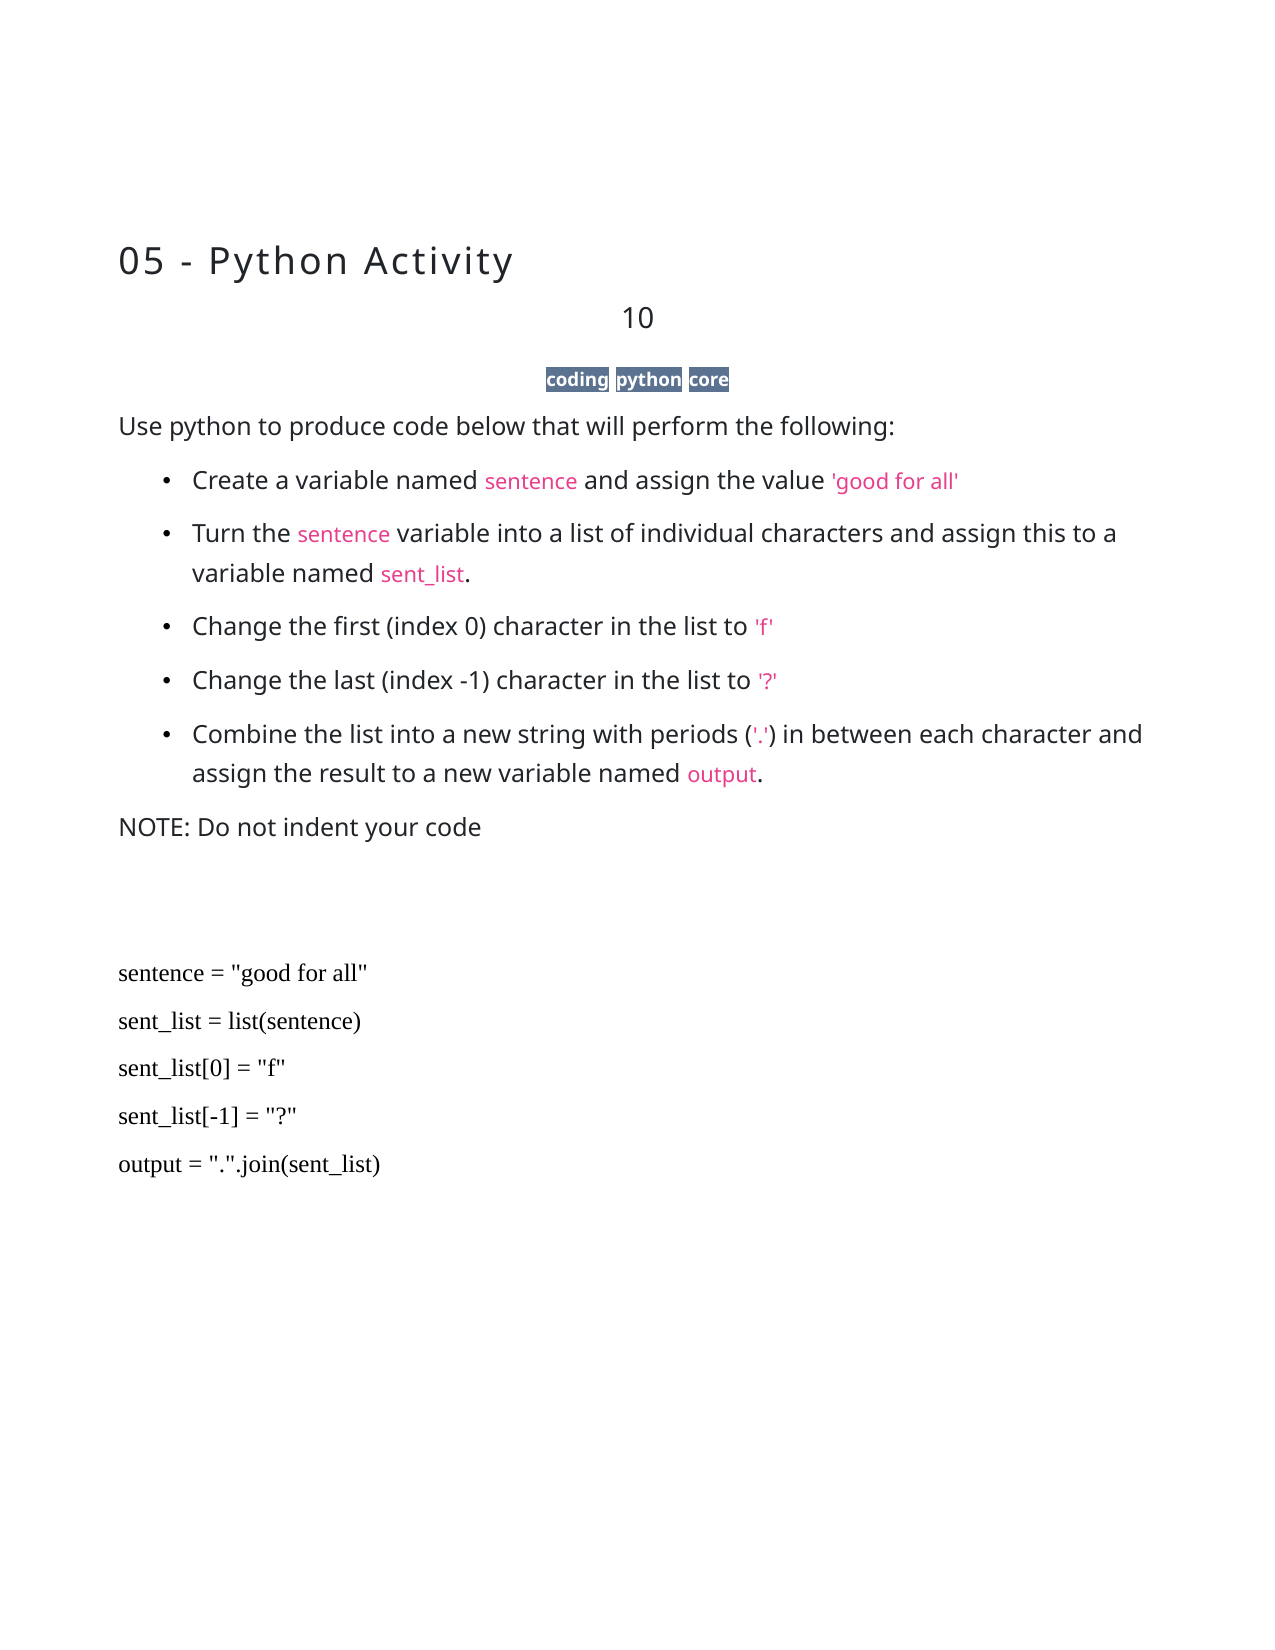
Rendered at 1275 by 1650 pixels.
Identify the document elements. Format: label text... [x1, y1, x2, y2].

text Use python to produce code below that will perform the following: [118, 408, 1157, 443]
text sent_list = list(sentence) [118, 1006, 1157, 1035]
list Create a variable named sentence and assign the value 'good for all' [162, 462, 1157, 496]
list Turn the sentence variable into a list of individual characters and assign this to a variable named sent_list. [162, 516, 1157, 589]
text NOTE: Do not indent your code [118, 809, 1157, 843]
text coding python core [118, 360, 1157, 394]
text sentence = "good for all" [118, 958, 1157, 987]
text sent_list[0] = "f" [118, 1053, 1157, 1082]
subtitle 10 [118, 298, 1157, 337]
list Combine the list into a new string with periods ('.') in between each character and assign the result to a new variable named output. [162, 716, 1157, 790]
list Change the last (index -1) character in the list to '?' [162, 663, 1157, 697]
text output = ".".join(sent_list) [118, 1149, 1157, 1177]
text sent_list[-1] = "?" [118, 1101, 1157, 1130]
subtitle 05 - Python Activity [118, 234, 1157, 285]
list Change the first (index 0) character in the list to 'f' [162, 609, 1157, 643]
